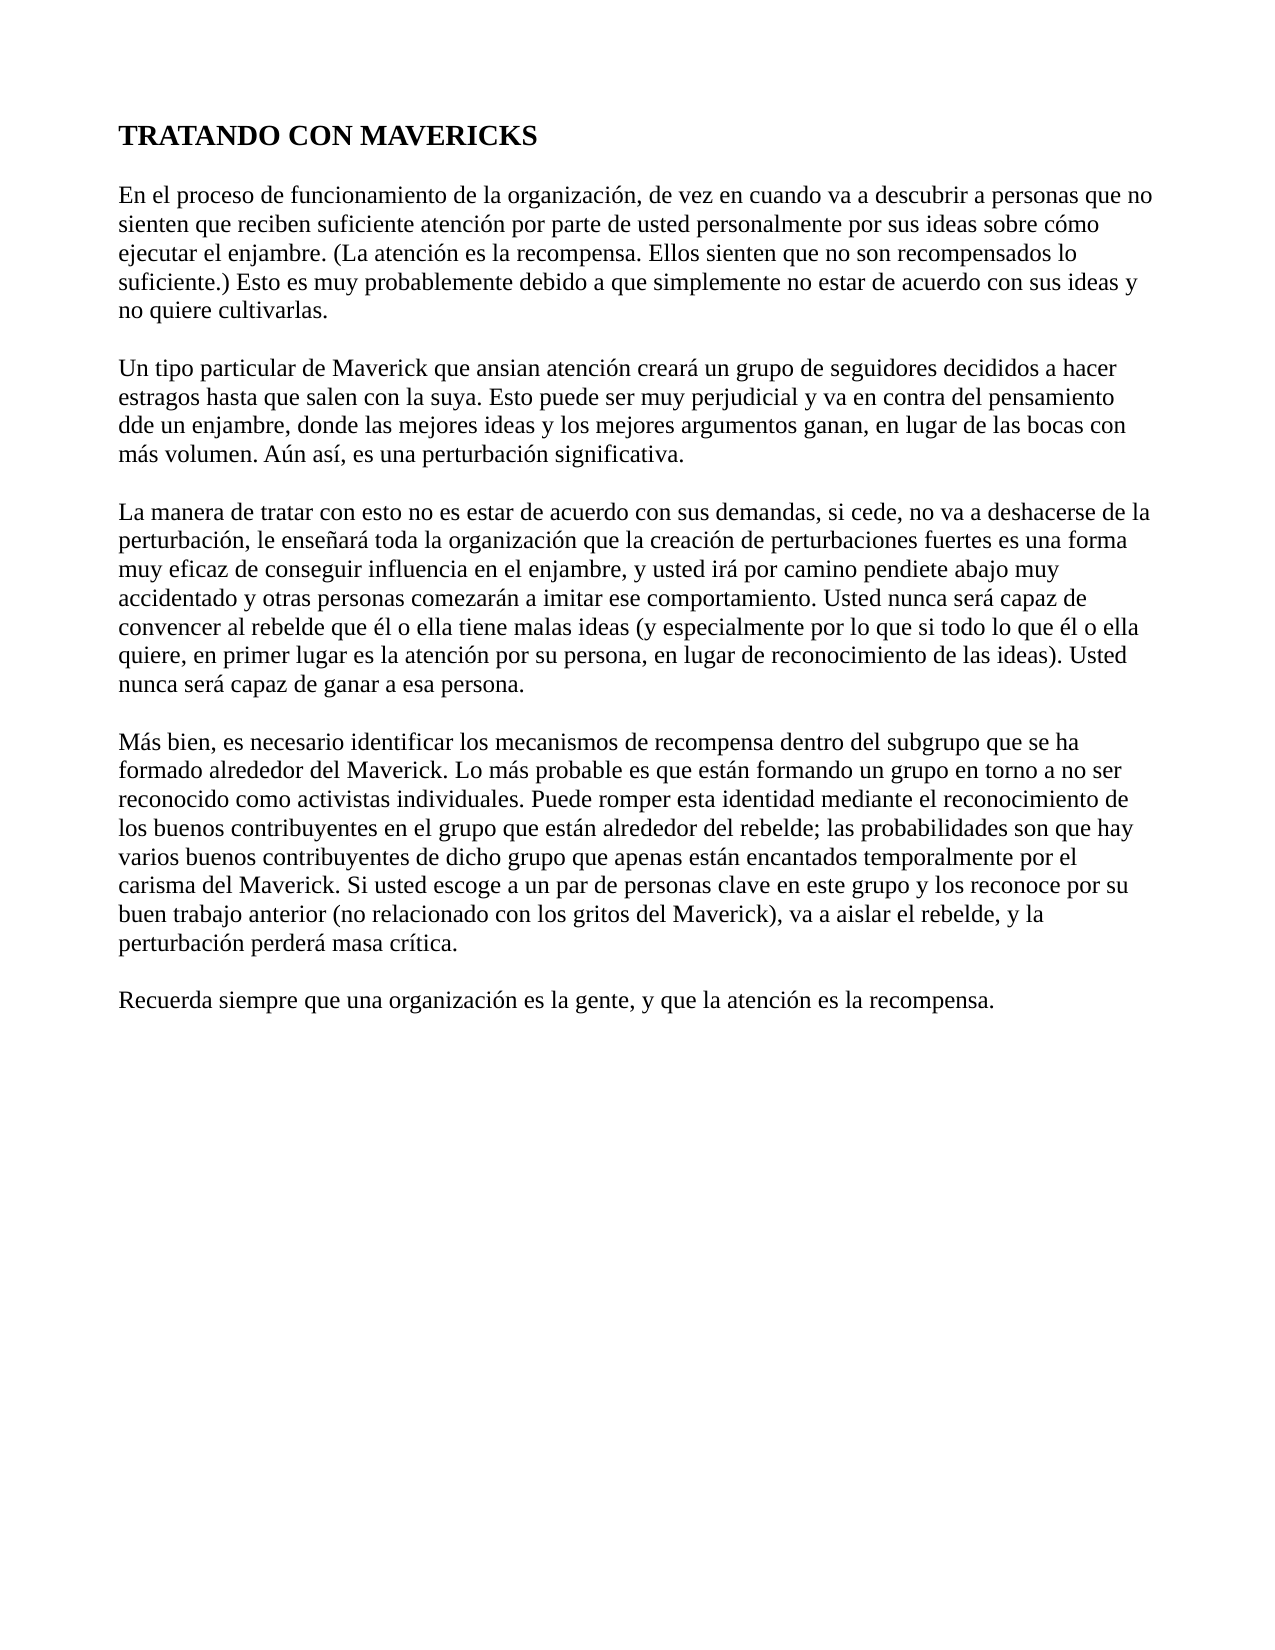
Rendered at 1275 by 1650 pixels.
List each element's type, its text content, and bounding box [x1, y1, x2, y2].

text Más bien, es necesario identificar los mecanismos de recompensa dentro del subgrupo que se ha formado alrededor del Maverick. Lo más probable es que están formando un grupo en torno a no ser reconocido como activistas individuales. Puede romper esta identidad mediante el reconocimiento de los buenos contribuyentes en el grupo que están alrededor del rebelde; las probabilidades son que hay varios buenos contribuyentes de dicho grupo que apenas están encantados temporalmente por el carisma del Maverick. Si usted escoge a un par de personas clave en este grupo y los reconoce por su buen trabajo anterior (no relacionado con los gritos del Maverick), va a aislar el rebelde, y la perturbación perderá masa crítica. [118, 727, 1157, 957]
text En el proceso de funcionamiento de la organización, de vez en cuando va a descubrir a personas que no sienten que reciben suficiente atención por parte de usted personalmente por sus ideas sobre cómo ejecutar el enjambre. (La atención es la recompensa. Ellos sienten que no son recompensados lo suficiente.) Esto es muy probablemente debido a que simplemente no estar de acuerdo con sus ideas y no quiere cultivarlas. [118, 180, 1157, 324]
text TRATANDO CON MAVERICKS [118, 118, 1157, 152]
text Recuerda siempre que una organización es la gente, y que la atención es la recompensa. [118, 985, 1157, 1014]
text Un tipo particular de Maverick que ansian atención creará un grupo de seguidores decididos a hacer estragos hasta que salen con la suya. Esto puede ser muy perjudicial y va en contra del pensamiento dde un enjambre, donde las mejores ideas y los mejores argumentos ganan, en lugar de las bocas con más volumen. Aún así, es una perturbación significativa. [118, 353, 1157, 468]
text La manera de tratar con esto no es estar de acuerdo con sus demandas, si cede, no va a deshacerse de la perturbación, le enseñará toda la organización que la creación de perturbaciones fuertes es una forma muy eficaz de conseguir influencia en el enjambre, y usted irá por camino pendiete abajo muy accidentado y otras personas comezarán a imitar ese comportamiento. Usted nunca será capaz de convencer al rebelde que él o ella tiene malas ideas (y especialmente por lo que si todo lo que él o ella quiere, en primer lugar es la atención por su persona, en lugar de reconocimiento de las ideas). Usted nunca será capaz de ganar a esa persona. [118, 497, 1157, 698]
